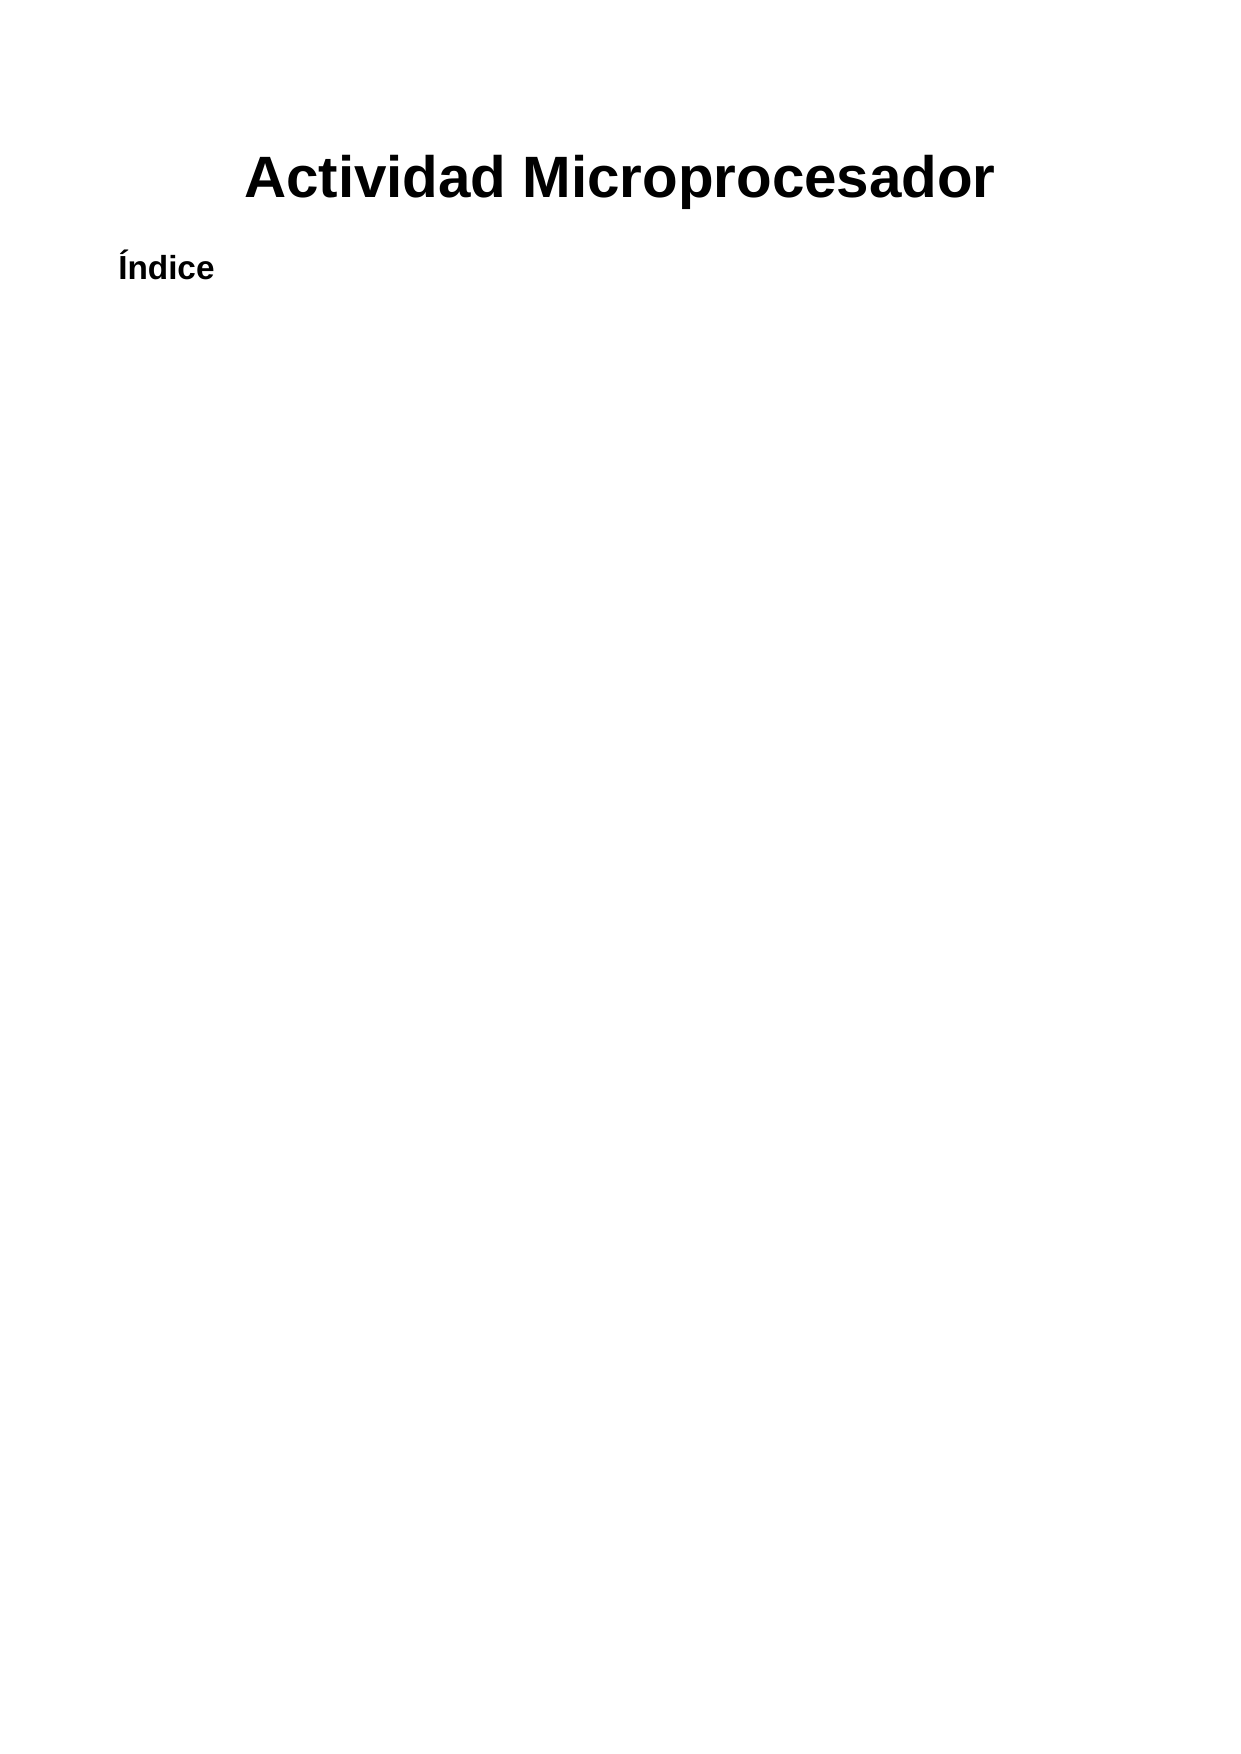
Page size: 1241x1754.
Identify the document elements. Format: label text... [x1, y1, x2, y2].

subtitle Índice [118, 248, 1122, 286]
title Actividad Microprocesador [118, 143, 1122, 210]
